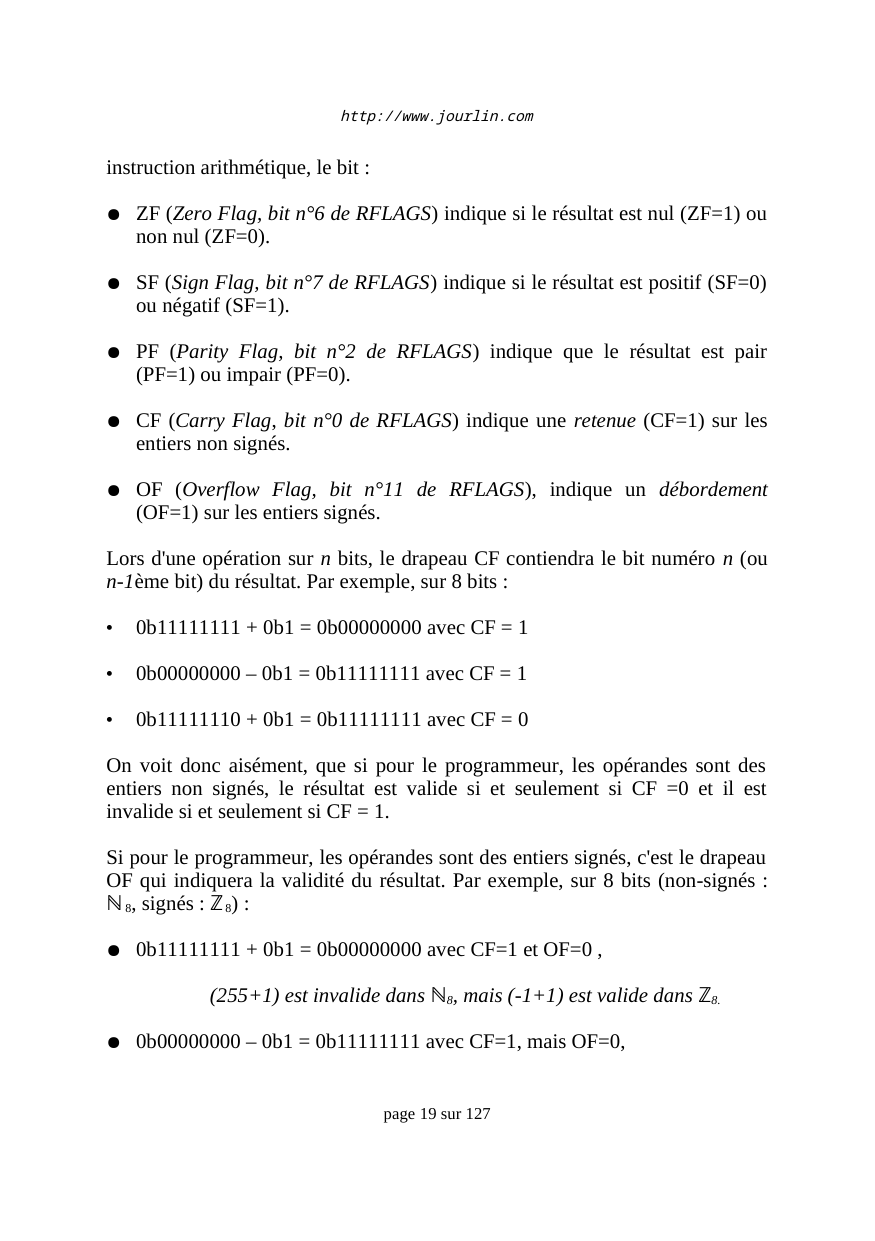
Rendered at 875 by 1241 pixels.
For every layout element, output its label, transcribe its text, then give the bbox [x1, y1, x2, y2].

list ZF (Zero Flag, bit n°6 de RFLAGS) indique si le résultat est nul (ZF=1) ou non nul (ZF=0). [106, 191, 768, 248]
list 0b11111111 + 0b1 = 0b00000000 avec CF = 1 [106, 605, 768, 639]
text Lors d'une opération sur n bits, le drapeau CF contiendra le bit numéro n (ou n-1ème bit) du résultat. Par exemple, sur 8 bits : [106, 536, 768, 593]
list (255+1) est invalide dans ℕ8, mais (-1+1) est valide dans ℤ8. [180, 974, 768, 1007]
list SF (Sign Flag, bit n°7 de RFLAGS) indique si le résultat est positif (SF=0) ou négatif (SF=1). [106, 260, 768, 317]
list 0b11111111 + 0b1 = 0b00000000 avec CF=1 et OF=0 , [106, 928, 768, 961]
list OF (Overflow Flag, bit n°11 de RFLAGS), indique un débordement (OF=1) sur les entiers signés. [106, 467, 768, 524]
text Si pour le programmeur, les opérandes sont des entiers signés, c'est le drapeau OF qui indiquera la validité du résultat. Par exemple, sur 8 bits (non-signés : ℕ8, signés : ℤ8) : [106, 836, 768, 915]
list 0b00000000 – 0b1 = 0b11111111 avec CF=1, mais OF=0, [106, 1020, 768, 1053]
list 0b11111110 + 0b1 = 0b11111111 avec CF = 0 [106, 697, 768, 731]
list PF (Parity Flag, bit n°2 de RFLAGS) indique que le résultat est pair (PF=1) ou impair (PF=0). [106, 329, 768, 386]
list CF (Carry Flag, bit n°0 de RFLAGS) indique une retenue (CF=1) sur les entiers non signés. [106, 398, 768, 455]
list 0b00000000 – 0b1 = 0b11111111 avec CF = 1 [106, 651, 768, 685]
text instruction arithmétique, le bit : [106, 156, 768, 178]
text On voit donc aisément, que si pour le programmeur, les opérandes sont des entiers non signés, le résultat est valide si et seulement si CF =0 et il est invalide si et seulement si CF = 1. [106, 743, 768, 823]
